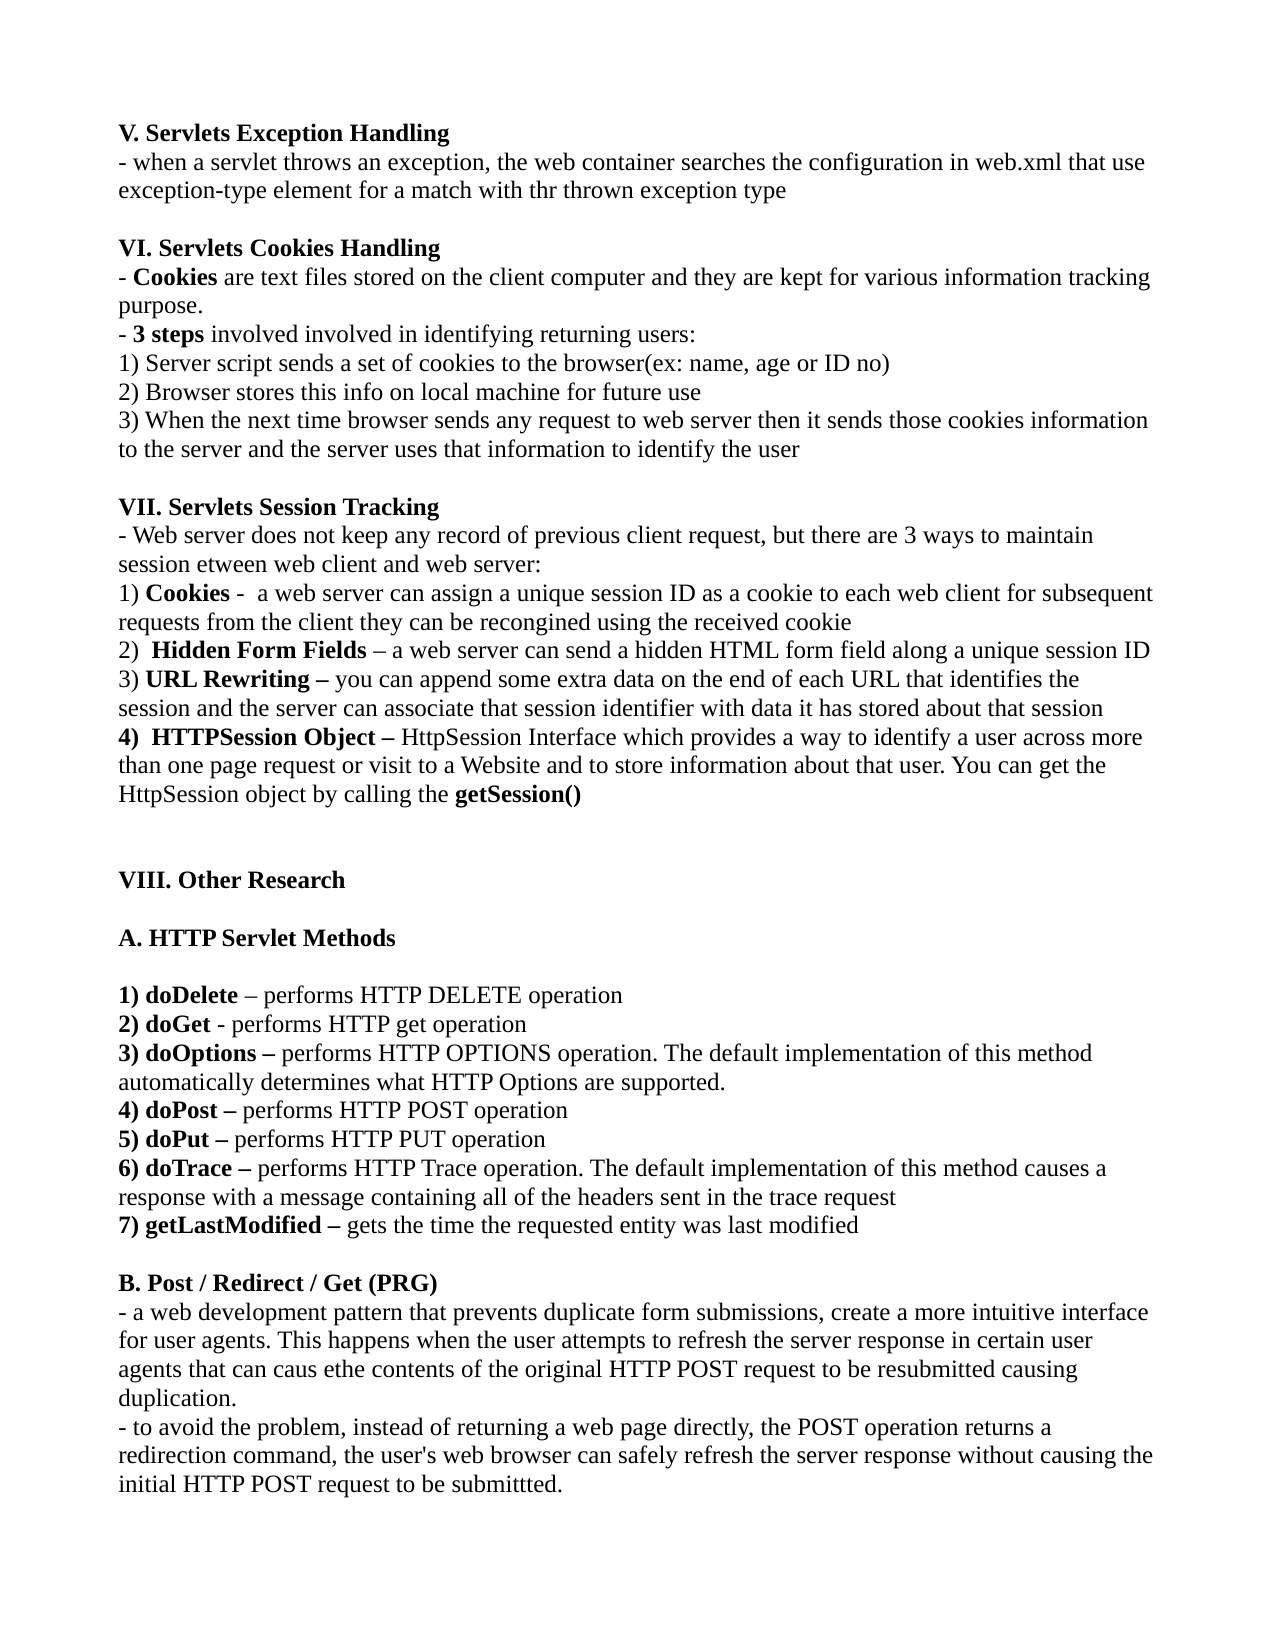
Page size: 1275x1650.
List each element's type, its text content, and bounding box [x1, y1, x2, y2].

text - when a servlet throws an exception, the web container searches the configuration in web.xml that use exception-type element for a match with thr thrown exception type [118, 147, 1157, 204]
text A. HTTP Servlet Methods [118, 923, 1157, 952]
text VI. Servlets Cookies Handling [118, 233, 1157, 262]
text 1) Server script sends a set of cookies to the browser(ex: name, age or ID no) [118, 348, 1157, 377]
text 1) doDelete – performs HTTP DELETE operation [118, 981, 1157, 1009]
text - a web development pattern that prevents duplicate form submissions, create a more intuitive interface for user agents. This happens when the user attempts to refresh the server response in certain user agents that can caus ethe contents of the original HTTP POST request to be resubmitted causing duplication. [118, 1297, 1157, 1412]
text 2) Browser stores this info on local machine for future use [118, 377, 1157, 406]
text 1) Cookies - a web server can assign a unique session ID as a cookie to each web client for subsequent requests from the client they can be recongined using the received cookie [118, 578, 1157, 636]
text 3) URL Rewriting – you can append some extra data on the end of each URL that identifies the session and the server can associate that session identifier with data it has stored about that session [118, 664, 1157, 722]
text 2) Hidden Form Fields – a web server can send a hidden HTML form field along a unique session ID [118, 636, 1157, 664]
text B. Post / Redirect / Get (PRG) [118, 1268, 1157, 1297]
text - Cookies are text files stored on the client computer and they are kept for various information tracking purpose. [118, 262, 1157, 319]
text V. Servlets Exception Handling [118, 118, 1157, 147]
text 2) doGet - performs HTTP get operation [118, 1009, 1157, 1038]
text - 3 steps involved involved in identifying returning users: [118, 319, 1157, 348]
text 4) HTTPSession Object – HttpSession Interface which provides a way to identify a user across more than one page request or visit to a Website and to store information about that user. You can get the HttpSession object by calling the getSession() [118, 722, 1157, 808]
text 6) doTrace – performs HTTP Trace operation. The default implementation of this method causes a response with a message containing all of the headers sent in the trace request [118, 1153, 1157, 1211]
text - Web server does not keep any record of previous client request, but there are 3 ways to maintain session etween web client and web server: [118, 521, 1157, 578]
text VII. Servlets Session Tracking [118, 492, 1157, 521]
text 7) getLastModified – gets the time the requested entity was last modified [118, 1211, 1157, 1239]
text 3) When the next time browser sends any request to web server then it sends those cookies information to the server and the server uses that information to identify the user [118, 406, 1157, 463]
text 4) doPost – performs HTTP POST operation [118, 1096, 1157, 1124]
text 5) doPut – performs HTTP PUT operation [118, 1124, 1157, 1153]
text VIII. Other Research [118, 866, 1157, 894]
text - to avoid the problem, instead of returning a web page directly, the POST operation returns a redirection command, the user's web browser can safely refresh the server response without causing the initial HTTP POST request to be submittted. [118, 1412, 1157, 1498]
text 3) doOptions – performs HTTP OPTIONS operation. The default implementation of this method automatically determines what HTTP Options are supported. [118, 1038, 1157, 1096]
